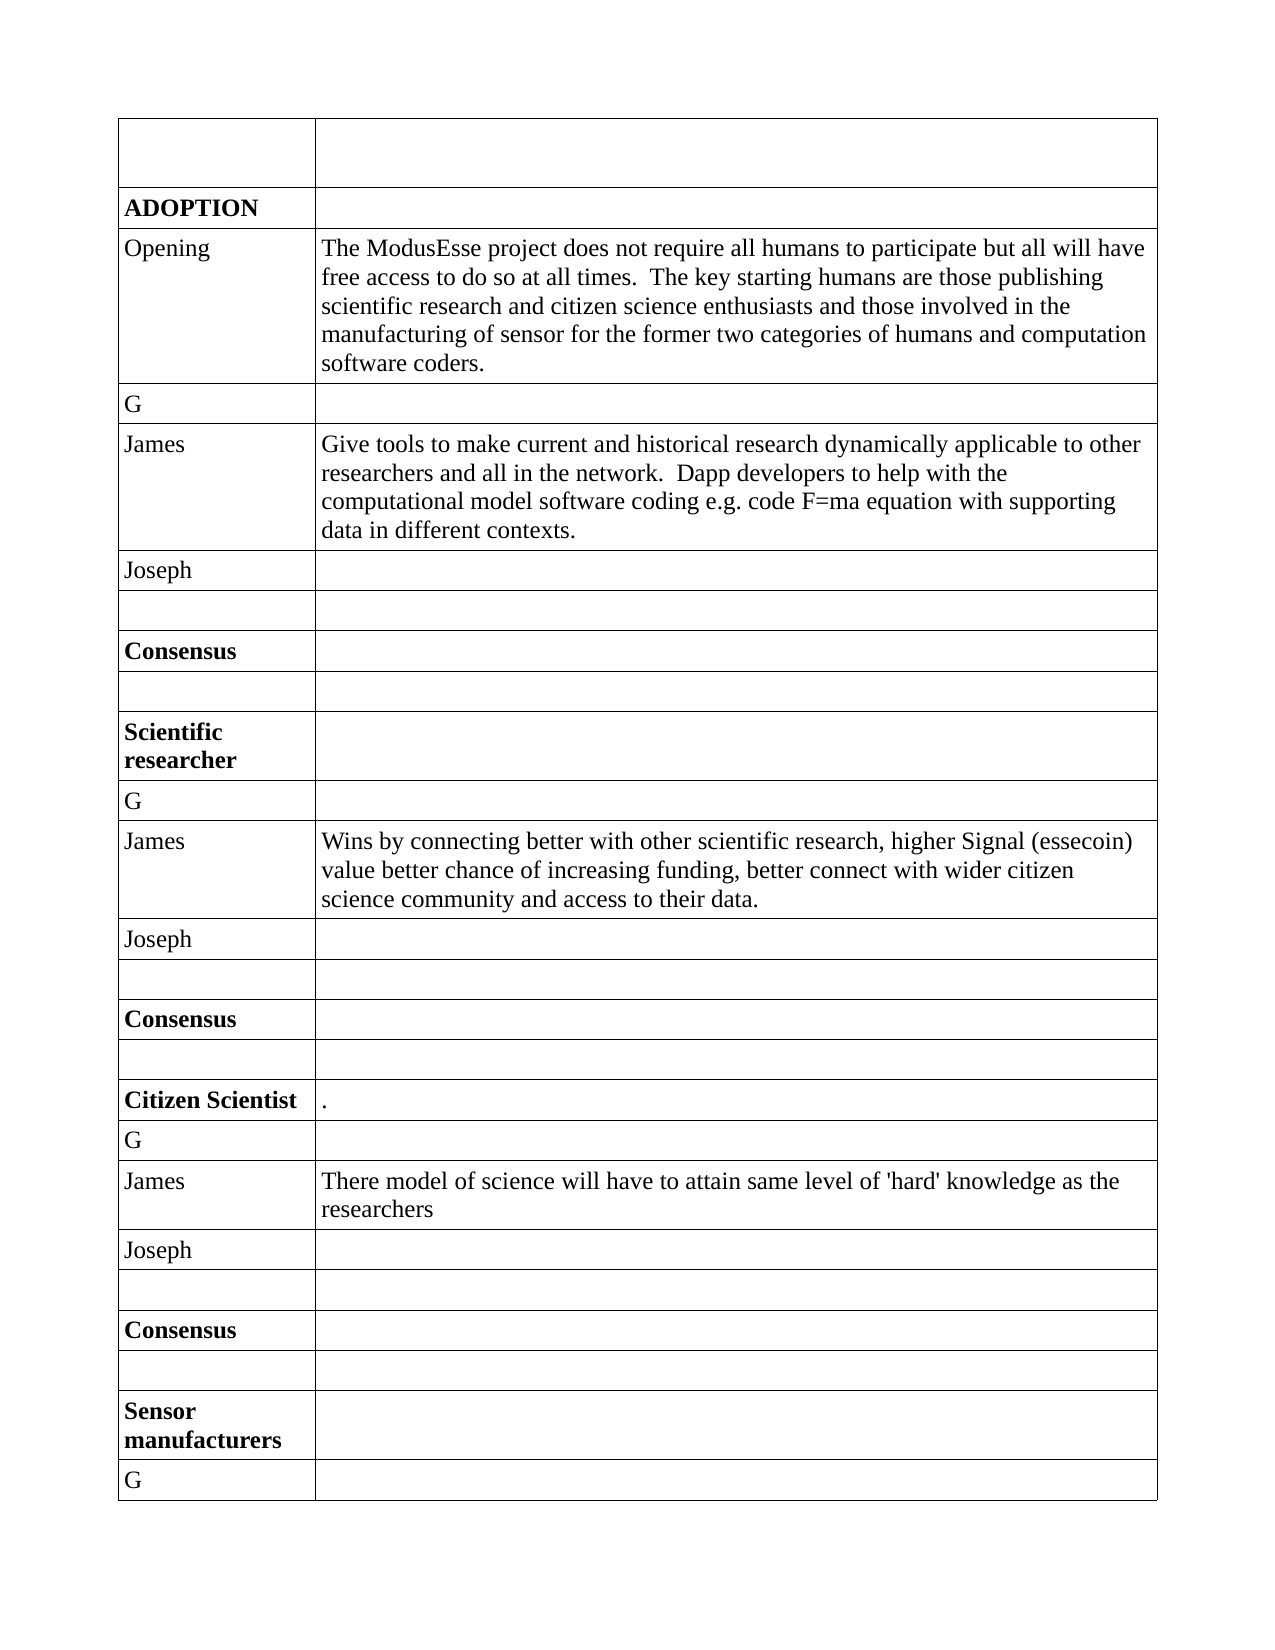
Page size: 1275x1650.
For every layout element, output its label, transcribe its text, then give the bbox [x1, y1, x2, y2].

table_cell [316, 919, 1157, 958]
table_cell Joseph [119, 919, 315, 958]
table_cell James [119, 424, 315, 550]
table_cell There model of science will have to attain same level of 'hard' knowledge as the researchers [316, 1161, 1157, 1229]
table_cell G [119, 1460, 315, 1500]
table_cell [316, 1121, 1157, 1160]
table_cell [316, 672, 1157, 711]
table_cell [119, 1270, 315, 1310]
table_cell Give tools to make current and historical research dynamically applicable to other researchers and all in the network. Dapp developers to help with the computational model software coding e.g. code F=ma equation with supporting data in different contexts. [316, 424, 1157, 550]
table_cell [316, 1270, 1157, 1310]
table_cell [119, 1351, 315, 1390]
table_cell The ModusEsse project does not require all humans to participate but all will have free access to do so at all times. The key starting humans are those publishing scientific research and citizen science enthusiasts and those involved in the manufacturing of sensor for the former two categories of humans and computation software coders. [316, 229, 1157, 383]
table_cell G [119, 781, 315, 820]
table_cell [119, 591, 315, 630]
table_cell James [119, 821, 315, 918]
table_cell [316, 591, 1157, 630]
table_cell [316, 188, 1157, 227]
table_cell Joseph [119, 1230, 315, 1269]
table_cell [316, 631, 1157, 671]
table_cell Scientific researcher [119, 712, 315, 780]
table_cell [316, 1391, 1157, 1459]
table_cell [316, 1040, 1157, 1079]
table_cell [316, 1230, 1157, 1269]
table_cell [316, 1460, 1157, 1500]
table_cell [316, 960, 1157, 999]
table_cell Sensor manufacturers [119, 1391, 315, 1459]
table_cell G [119, 1121, 315, 1160]
table_cell [316, 1311, 1157, 1350]
table_cell Consensus [119, 1311, 315, 1350]
table_cell ADOPTION [119, 188, 315, 227]
table_cell [316, 781, 1157, 820]
table_cell [316, 712, 1157, 780]
table_cell [119, 1040, 315, 1079]
table_cell Consensus [119, 631, 315, 671]
table_cell James [119, 1161, 315, 1229]
table_cell [316, 119, 1157, 187]
table_cell Citizen Scientist [119, 1080, 315, 1120]
table_cell [119, 960, 315, 999]
table_cell Joseph [119, 551, 315, 590]
table_cell [119, 119, 315, 187]
table_cell G [119, 384, 315, 423]
table_cell [316, 1351, 1157, 1390]
table_cell . [316, 1080, 1157, 1120]
table_cell Wins by connecting better with other scientific research, higher Signal (essecoin) value better chance of increasing funding, better connect with wider citizen science community and access to their data. [316, 821, 1157, 918]
table_cell [316, 1000, 1157, 1039]
table_cell [119, 672, 315, 711]
table_cell [316, 551, 1157, 590]
table_cell Consensus [119, 1000, 315, 1039]
table_cell [316, 384, 1157, 423]
table_cell Opening [119, 229, 315, 383]
